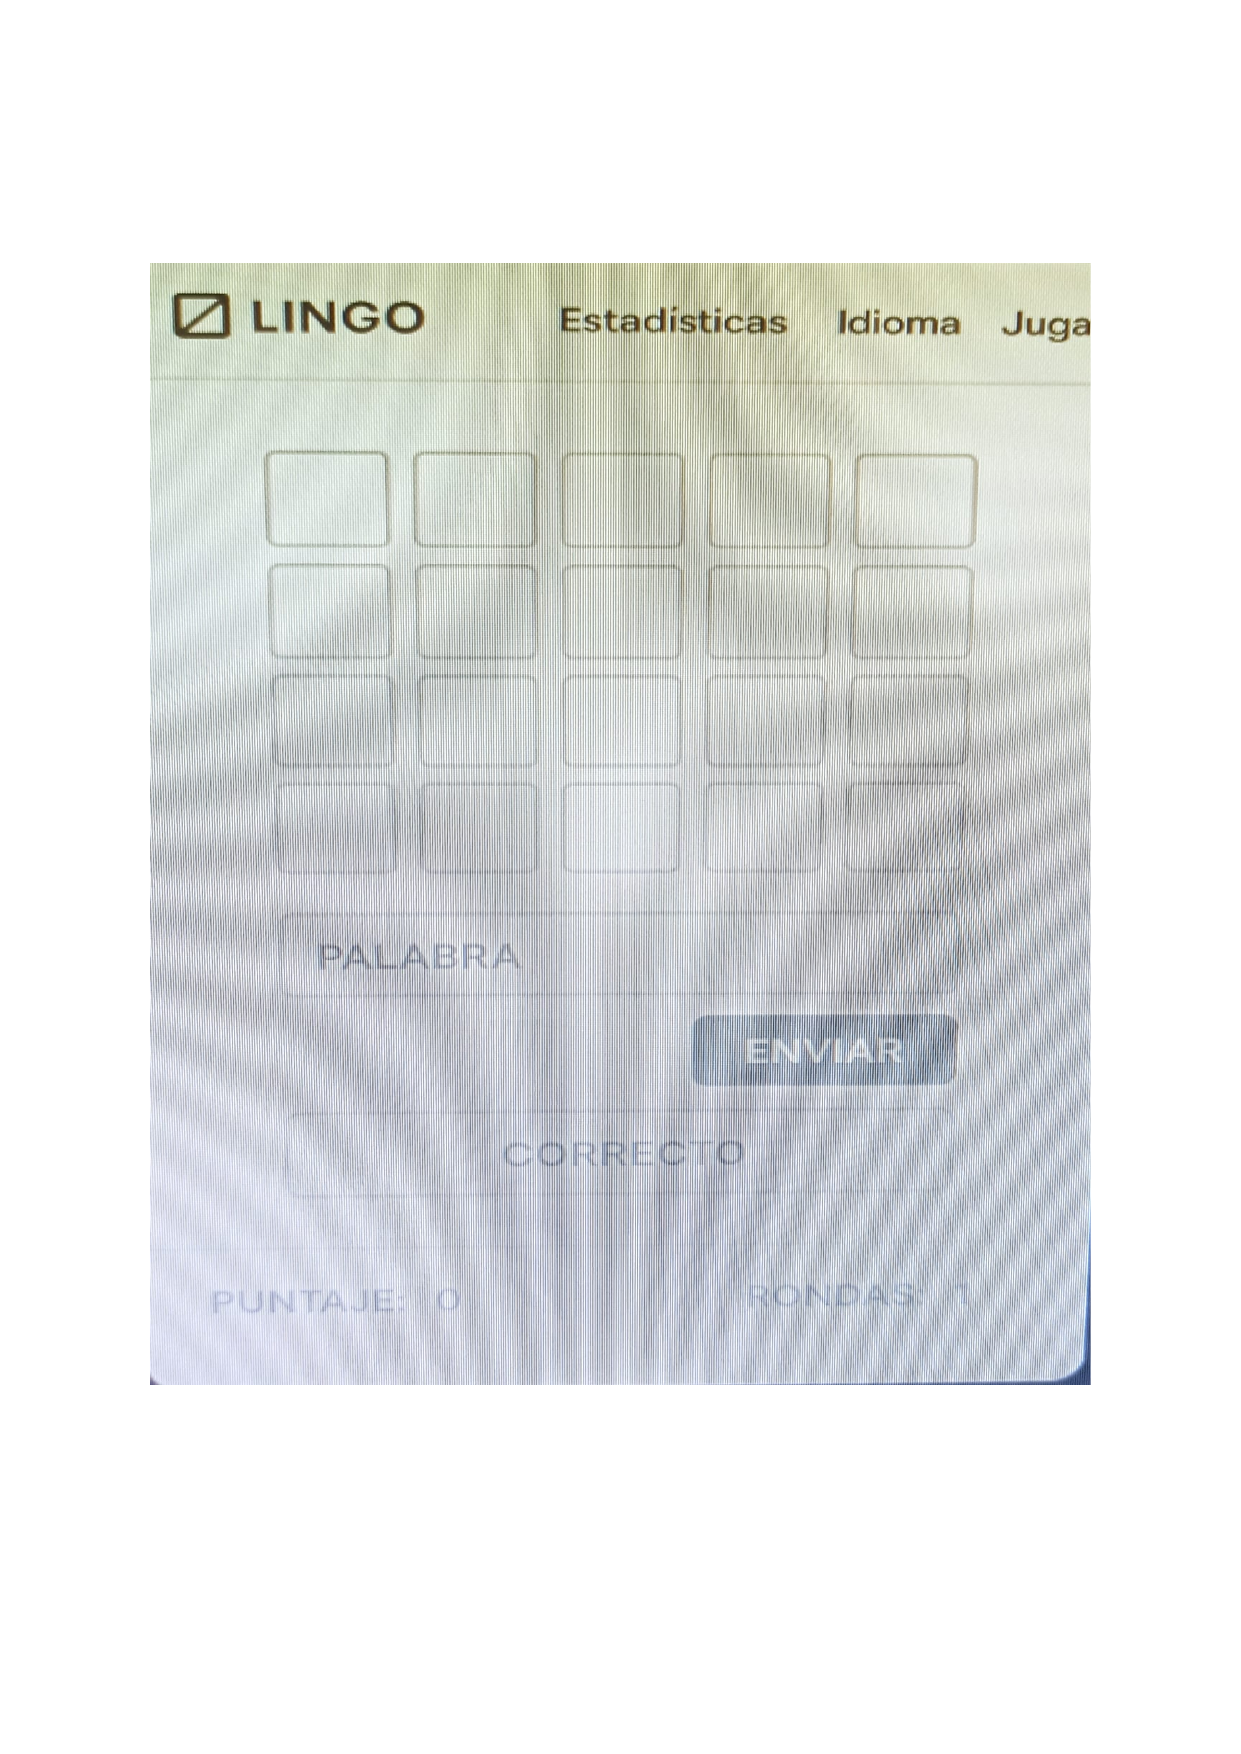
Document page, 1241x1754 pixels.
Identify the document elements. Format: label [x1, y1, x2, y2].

picture [150, 263, 1091, 1385]
